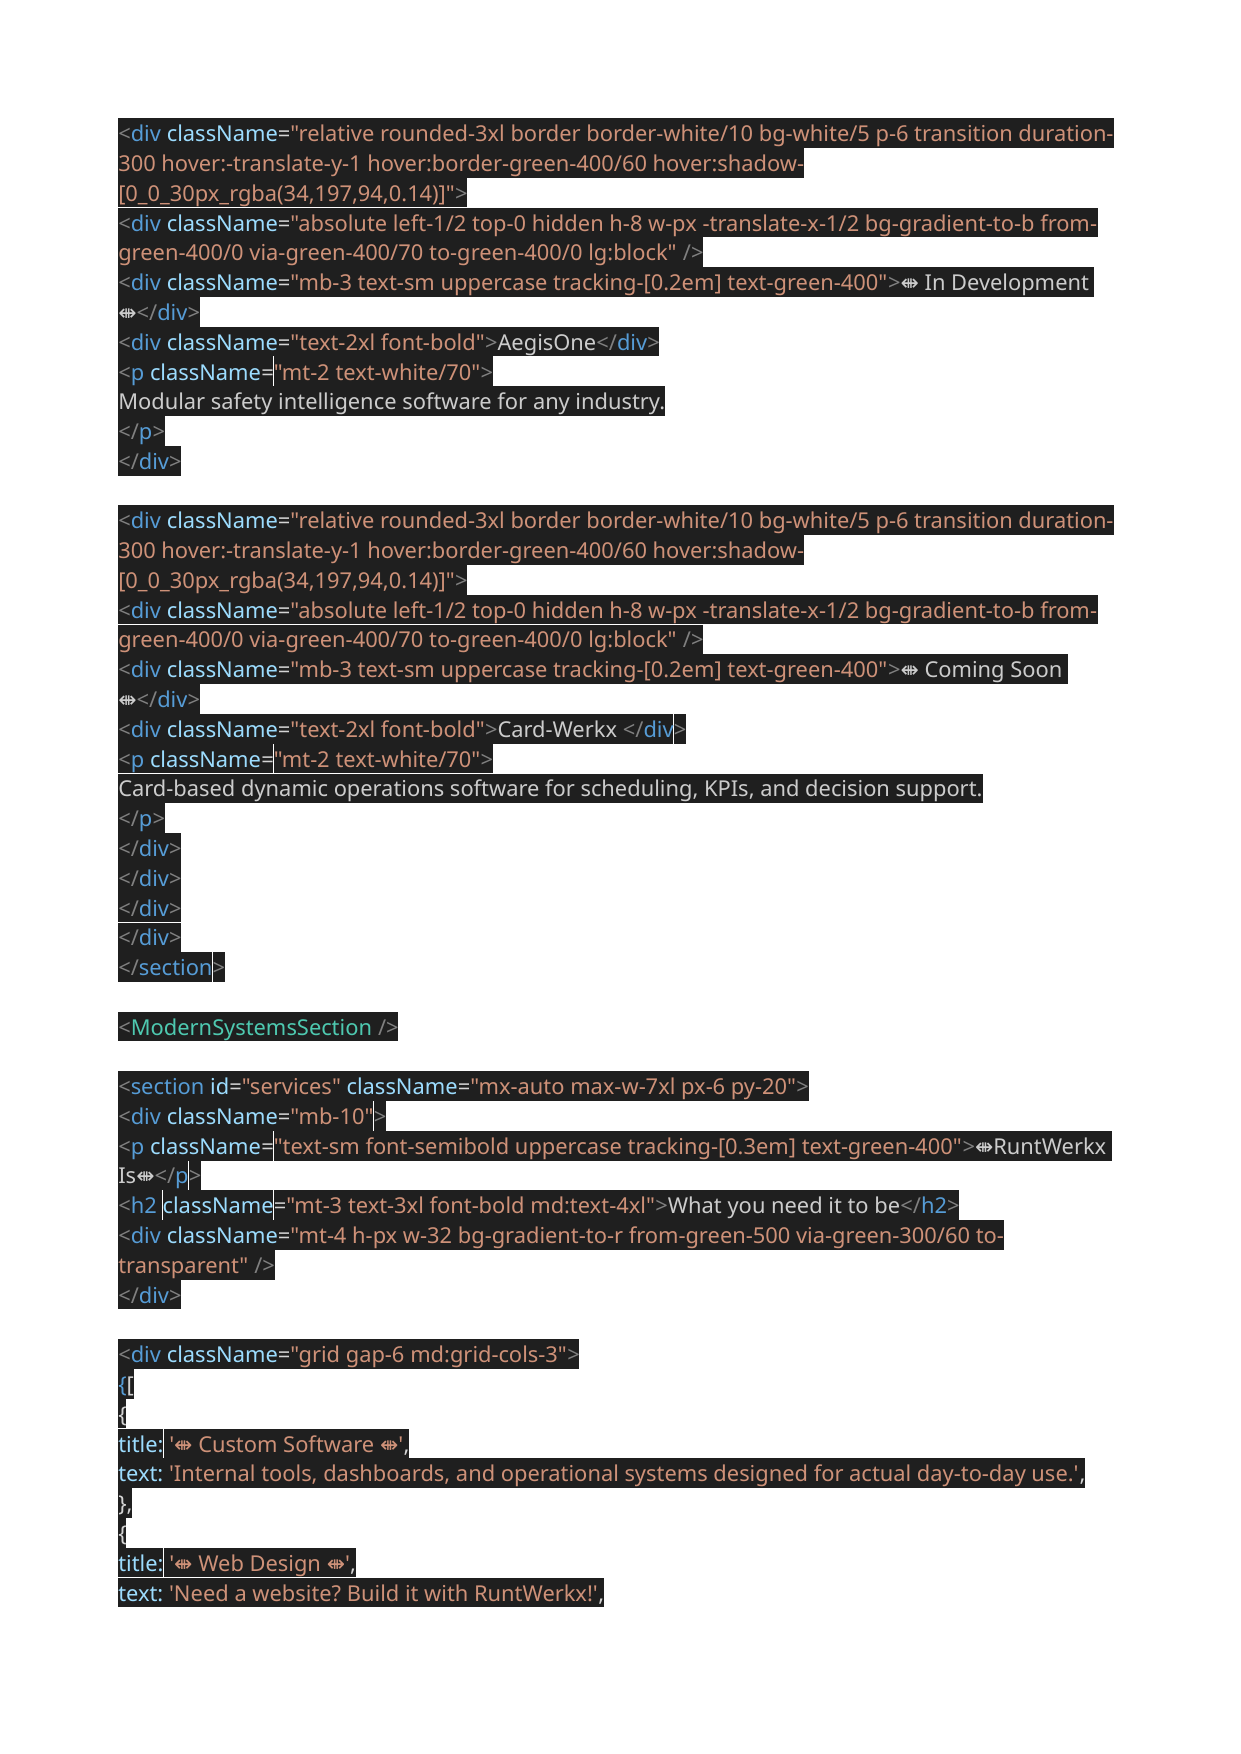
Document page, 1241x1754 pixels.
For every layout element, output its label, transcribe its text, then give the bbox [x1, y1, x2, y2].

text </div> [118, 1280, 1122, 1309]
text <p className="mt-2 text-white/70"> [118, 356, 1122, 386]
text </div> [118, 833, 1122, 863]
text </p> [118, 416, 1122, 446]
text <div className="text-2xl font-bold">AegisOne</div> [118, 327, 1122, 356]
text <div className="relative rounded-3xl border border-white/10 bg-white/5 p-6 transition duration-300 hover:-translate-y-1 hover:border-green-400/60 hover:shadow-[0_0_30px_rgba(34,197,94,0.14)]"> [118, 118, 1122, 207]
text <div className="mb-10"> [118, 1101, 1122, 1131]
text </div> [118, 446, 1122, 476]
text <section id="services" className="mx-auto max-w-7xl px-6 py-20"> [118, 1071, 1122, 1101]
text </div> [118, 863, 1122, 893]
text title: '⇼ Custom Software ⇼', [118, 1428, 1122, 1458]
text { [118, 1518, 1122, 1548]
text Card-based dynamic operations software for scheduling, KPIs, and decision support. [118, 773, 1122, 803]
text </div> [118, 893, 1122, 922]
text <div className="relative rounded-3xl border border-white/10 bg-white/5 p-6 transition duration-300 hover:-translate-y-1 hover:border-green-400/60 hover:shadow-[0_0_30px_rgba(34,197,94,0.14)]"> [118, 505, 1122, 595]
text <div className="mb-3 text-sm uppercase tracking-[0.2em] text-green-400">⇼ In Development ⇼</div> [118, 267, 1122, 327]
text <ModernSystemsSection /> [118, 1012, 1122, 1041]
text <p className="text-sm font-semibold uppercase tracking-[0.3em] text-green-400">⇼RuntWerkx Is⇼</p> [118, 1131, 1122, 1190]
text <div className="absolute left-1/2 top-0 hidden h-8 w-px -translate-x-1/2 bg-gradient-to-b from-green-400/0 via-green-400/70 to-green-400/0 lg:block" /> [118, 595, 1122, 654]
text <div className="absolute left-1/2 top-0 hidden h-8 w-px -translate-x-1/2 bg-gradient-to-b from-green-400/0 via-green-400/70 to-green-400/0 lg:block" /> [118, 207, 1122, 267]
text Modular safety intelligence software for any industry. [118, 386, 1122, 416]
text text: 'Need a website? Build it with RuntWerkx!', [118, 1577, 1122, 1607]
text <div className="mb-3 text-sm uppercase tracking-[0.2em] text-green-400">⇼ Coming Soon ⇼</div> [118, 654, 1122, 714]
text <div className="text-2xl font-bold">Card-Werkx </div> [118, 714, 1122, 744]
text </div> [118, 922, 1122, 952]
text <div className="mt-4 h-px w-32 bg-gradient-to-r from-green-500 via-green-300/60 to-transparent" /> [118, 1220, 1122, 1280]
text {[ [118, 1369, 1122, 1399]
text <p className="mt-2 text-white/70"> [118, 744, 1122, 773]
text <div className="grid gap-6 md:grid-cols-3"> [118, 1339, 1122, 1369]
text </section> [118, 952, 1122, 982]
text title: '⇼ Web Design ⇼', [118, 1548, 1122, 1577]
text { [118, 1399, 1122, 1428]
text </p> [118, 803, 1122, 833]
text <h2 className="mt-3 text-3xl font-bold md:text-4xl">What you need it to be</h2> [118, 1190, 1122, 1220]
text text: 'Internal tools, dashboards, and operational systems designed for actual day-to-day use.', [118, 1458, 1122, 1488]
text }, [118, 1488, 1122, 1518]
